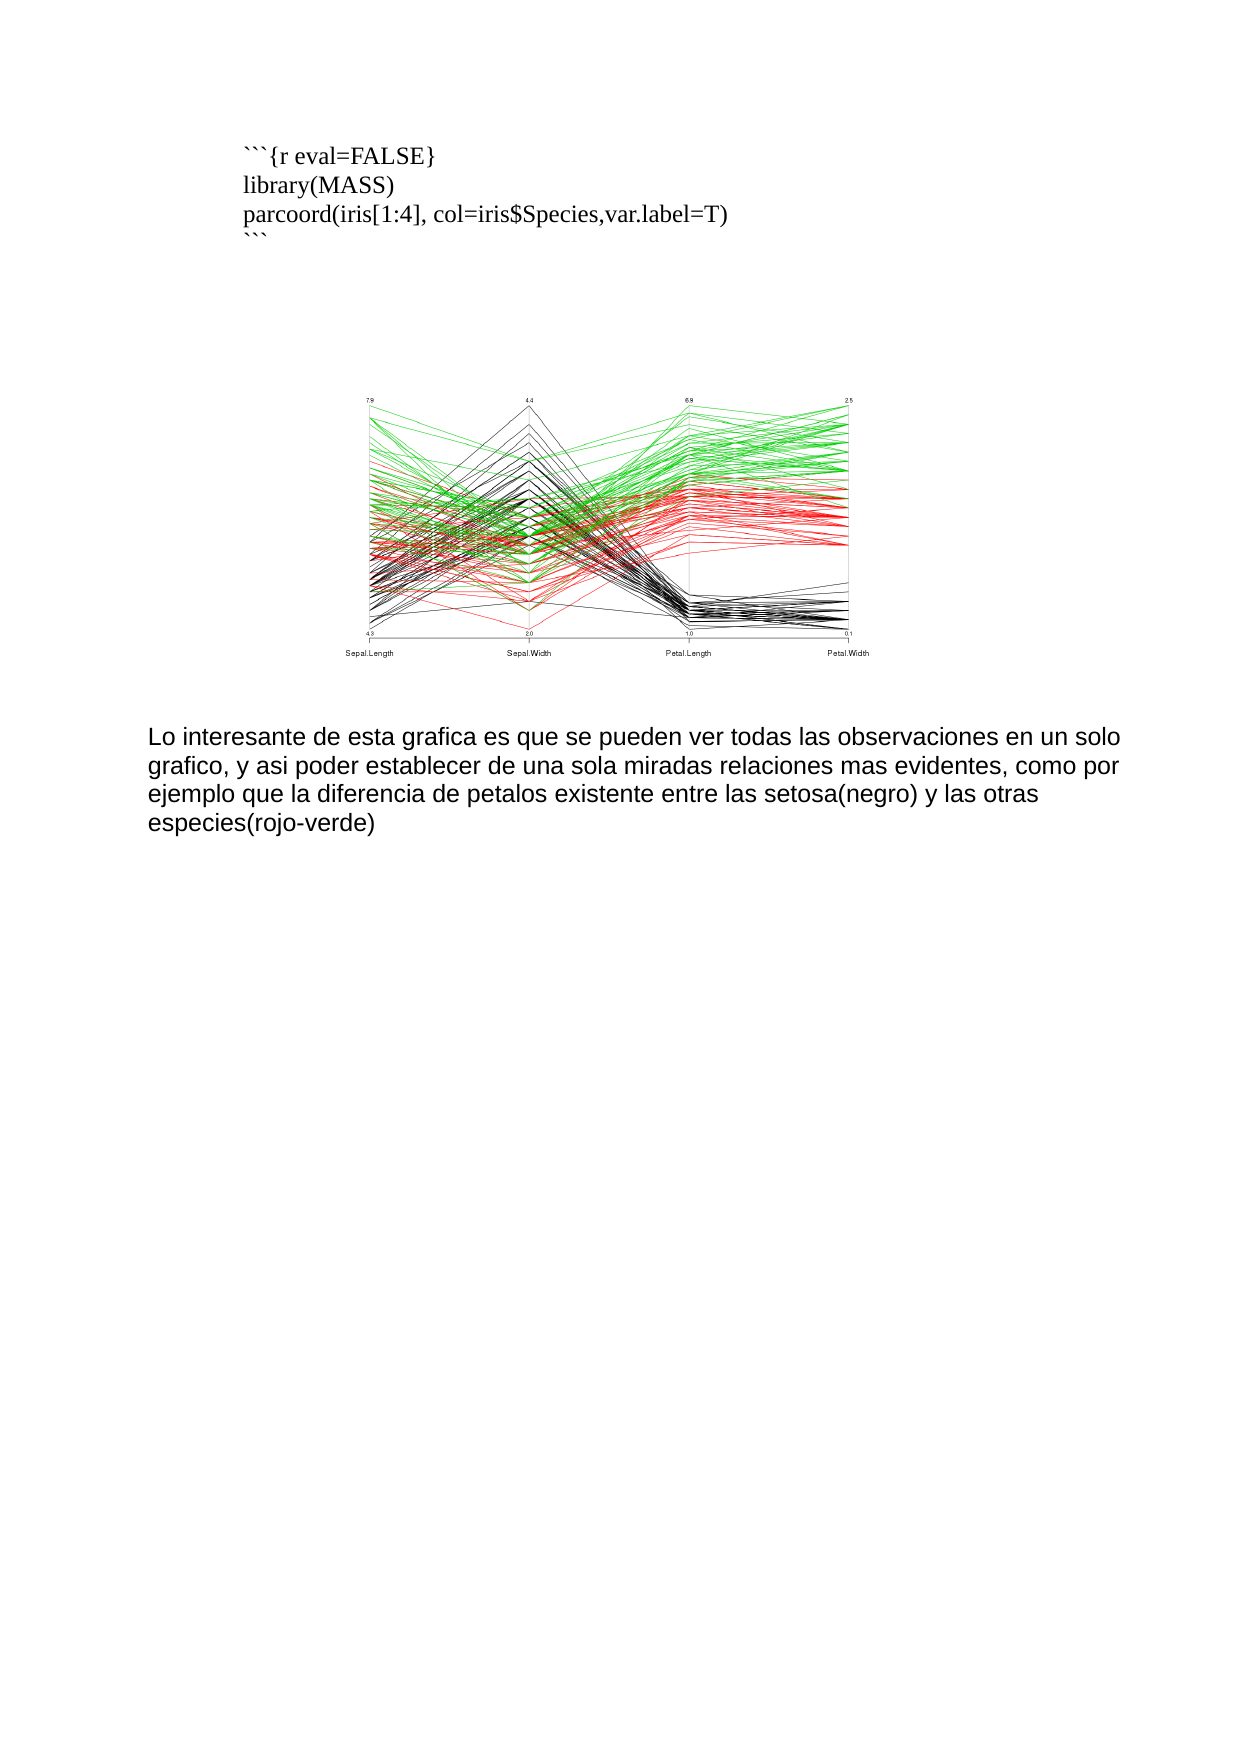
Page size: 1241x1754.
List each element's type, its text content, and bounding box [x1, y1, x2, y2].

picture [310, 357, 888, 688]
text Lo interesante de esta grafica es que se pueden ver todas las observaciones en un solo grafico, y asi poder establecer de una sola miradas relaciones mas evidentes, como por ejemplo que la diferencia de petalos existente entre las setosa(negro) y las otras especies(rojo-verde) [148, 722, 1122, 837]
